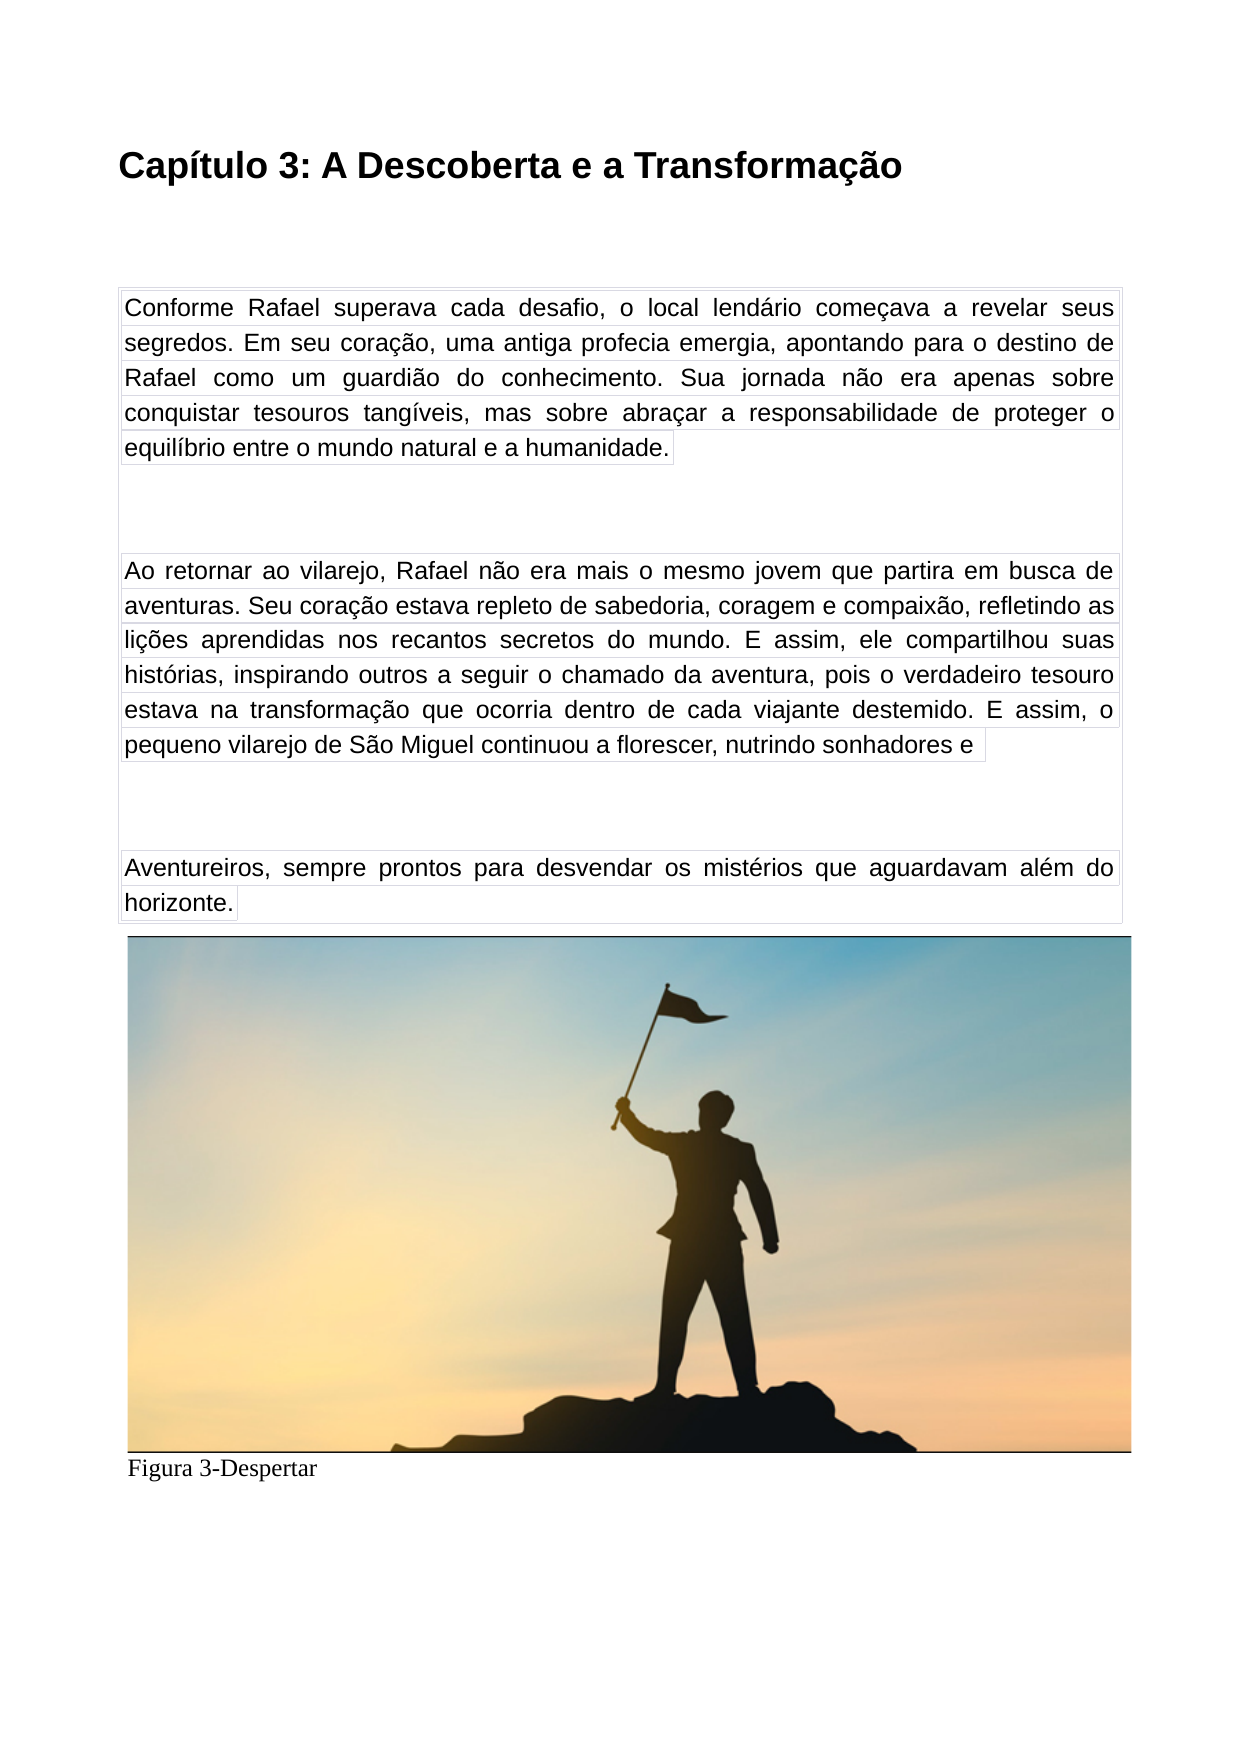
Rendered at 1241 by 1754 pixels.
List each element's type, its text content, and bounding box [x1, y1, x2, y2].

text Aventureiros, sempre prontos para desvendar os mistérios que aguardavam além do horizonte. [119, 847, 1122, 923]
text Figura 3-Despertar [127, 1453, 1131, 1482]
text Ao retornar ao vilarejo, Rafael não era mais o mesmo jovem que partira em busca de aventuras. Seu coração estava repleto de sabedoria, coragem e compaixão, refletindo as lições aprendidas nos recantos secretos do mundo. E assim, ele compartilhou suas histórias, inspirando outros a seguir o chamado da aventura, pois o verdadeiro tesouro estava na transformação que ocorria dentro de cada viajante destemido. E assim, o pequeno vilarejo de São Miguel continuou a florescer, nutrindo sonhadores e [119, 550, 1122, 762]
subtitle Capítulo 3: A Descoberta e a Transformação [118, 143, 1122, 186]
text Conforme Rafael superava cada desafio, o local lendário começava a revelar seus segredos. Em seu coração, uma antiga profecia emergia, apontando para o destino de Rafael como um guardião do conhecimento. Sua jornada não era apenas sobre conquistar tesouros tangíveis, mas sobre abraçar a responsabilidade de proteger o equilíbrio entre o mundo natural e a humanidade. [119, 288, 1122, 464]
picture [127, 936, 1132, 1453]
